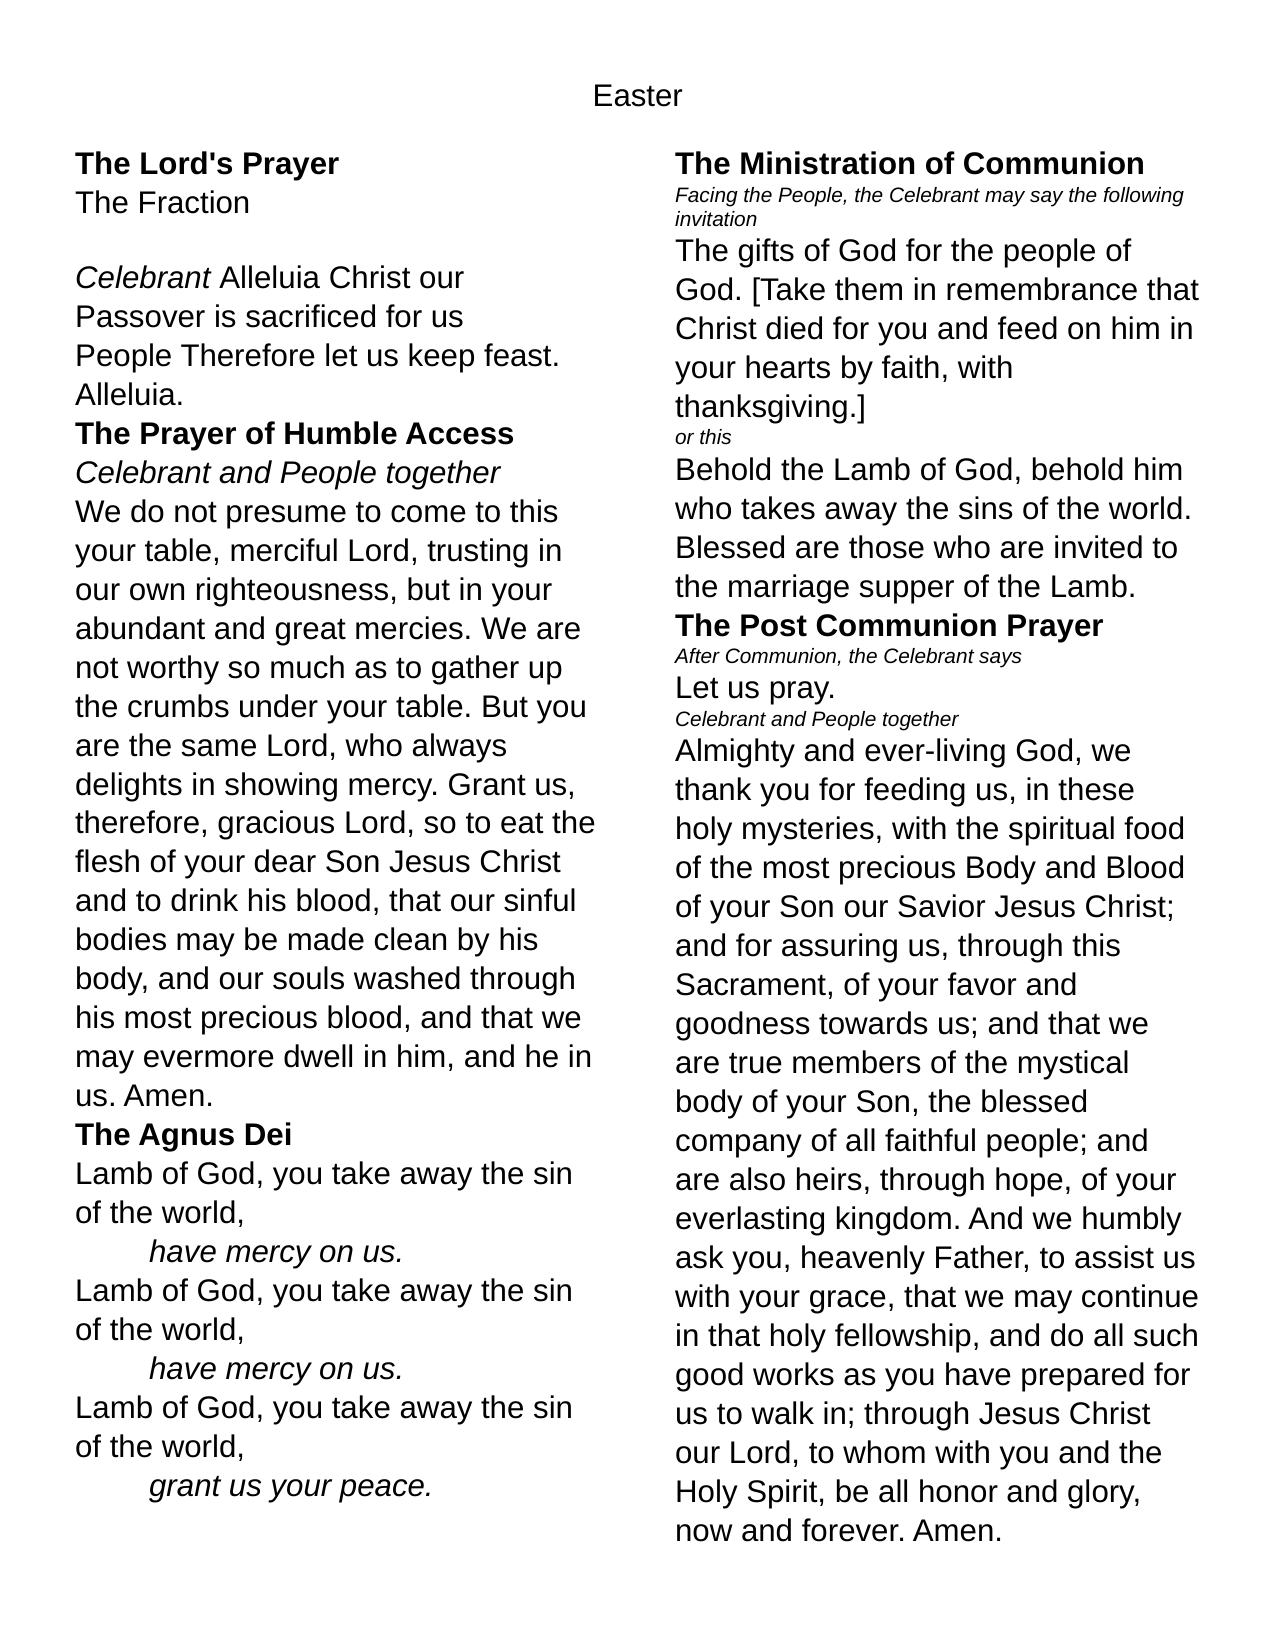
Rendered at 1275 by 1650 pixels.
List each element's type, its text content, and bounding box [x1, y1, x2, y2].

text Lamb of God, you take away the sin of the world, [75, 1153, 600, 1231]
text The Post Communion Prayer [675, 605, 1200, 644]
text Celebrant and People together [75, 452, 600, 491]
text The Lord's Prayer [75, 143, 600, 182]
text The Fraction [75, 182, 600, 221]
text have mercy on us. [75, 1231, 600, 1270]
text People Therefore let us keep feast. Alleluia. [75, 335, 600, 413]
text Lamb of God, you take away the sin of the world, [75, 1270, 600, 1348]
text or this [675, 425, 1200, 449]
text The gifts of God for the people of God. [Take them in remembrance that Christ died for you and feed on him in your hearts by faith, with thanksgiving.] [675, 230, 1200, 425]
text Facing the People, the Celebrant may say the following invitation [675, 182, 1200, 230]
text have mercy on us. [75, 1348, 600, 1387]
text Lamb of God, you take away the sin of the world, [75, 1387, 600, 1465]
text The Prayer of Humble Access [75, 413, 600, 452]
text Behold the Lamb of God, behold him who takes away the sins of the world. Blessed are those who are invited to the marriage supper of the Lamb. [675, 449, 1200, 605]
text Celebrant Alleluia Christ our Passover is sacrificed for us [75, 257, 600, 335]
text Celebrant and People together [675, 707, 1200, 731]
text The Agnus Dei [75, 1114, 600, 1153]
text After Communion, the Celebrant says [675, 644, 1200, 668]
text grant us your peace. [75, 1465, 600, 1504]
text We do not presume to come to this your table, merciful Lord, trusting in our own righteousness, but in your abundant and great mercies. We are not worthy so much as to gather up the crumbs under your table. But you are the same Lord, who always delights in showing mercy. Grant us, therefore, gracious Lord, so to eat the flesh of your dear Son Jesus Christ and to drink his blood, that our sinful bodies may be made clean by his body, and our souls washed through his most precious blood, and that we may evermore dwell in him, and he in us. Amen. [75, 491, 600, 1114]
text The Ministration of Communion [675, 143, 1200, 182]
text Let us pray. [675, 668, 1200, 707]
text Almighty and ever-living God, we thank you for feeding us, in these holy mysteries, with the spiritual food of the most precious Body and Blood of your Son our Savior Jesus Christ; and for assuring us, through this Sacrament, of your favor and goodness towards us; and that we are true members of the mystical body of your Son, the blessed company of all faithful people; and are also heirs, through hope, of your everlasting kingdom. And we humbly ask you, heavenly Father, to assist us with your grace, that we may continue in that holy fellowship, and do all such good works as you have prepared for us to walk in; through Jesus Christ our Lord, to whom with you and the Holy Spirit, be all honor and glory, now and forever. Amen. [675, 731, 1200, 1549]
